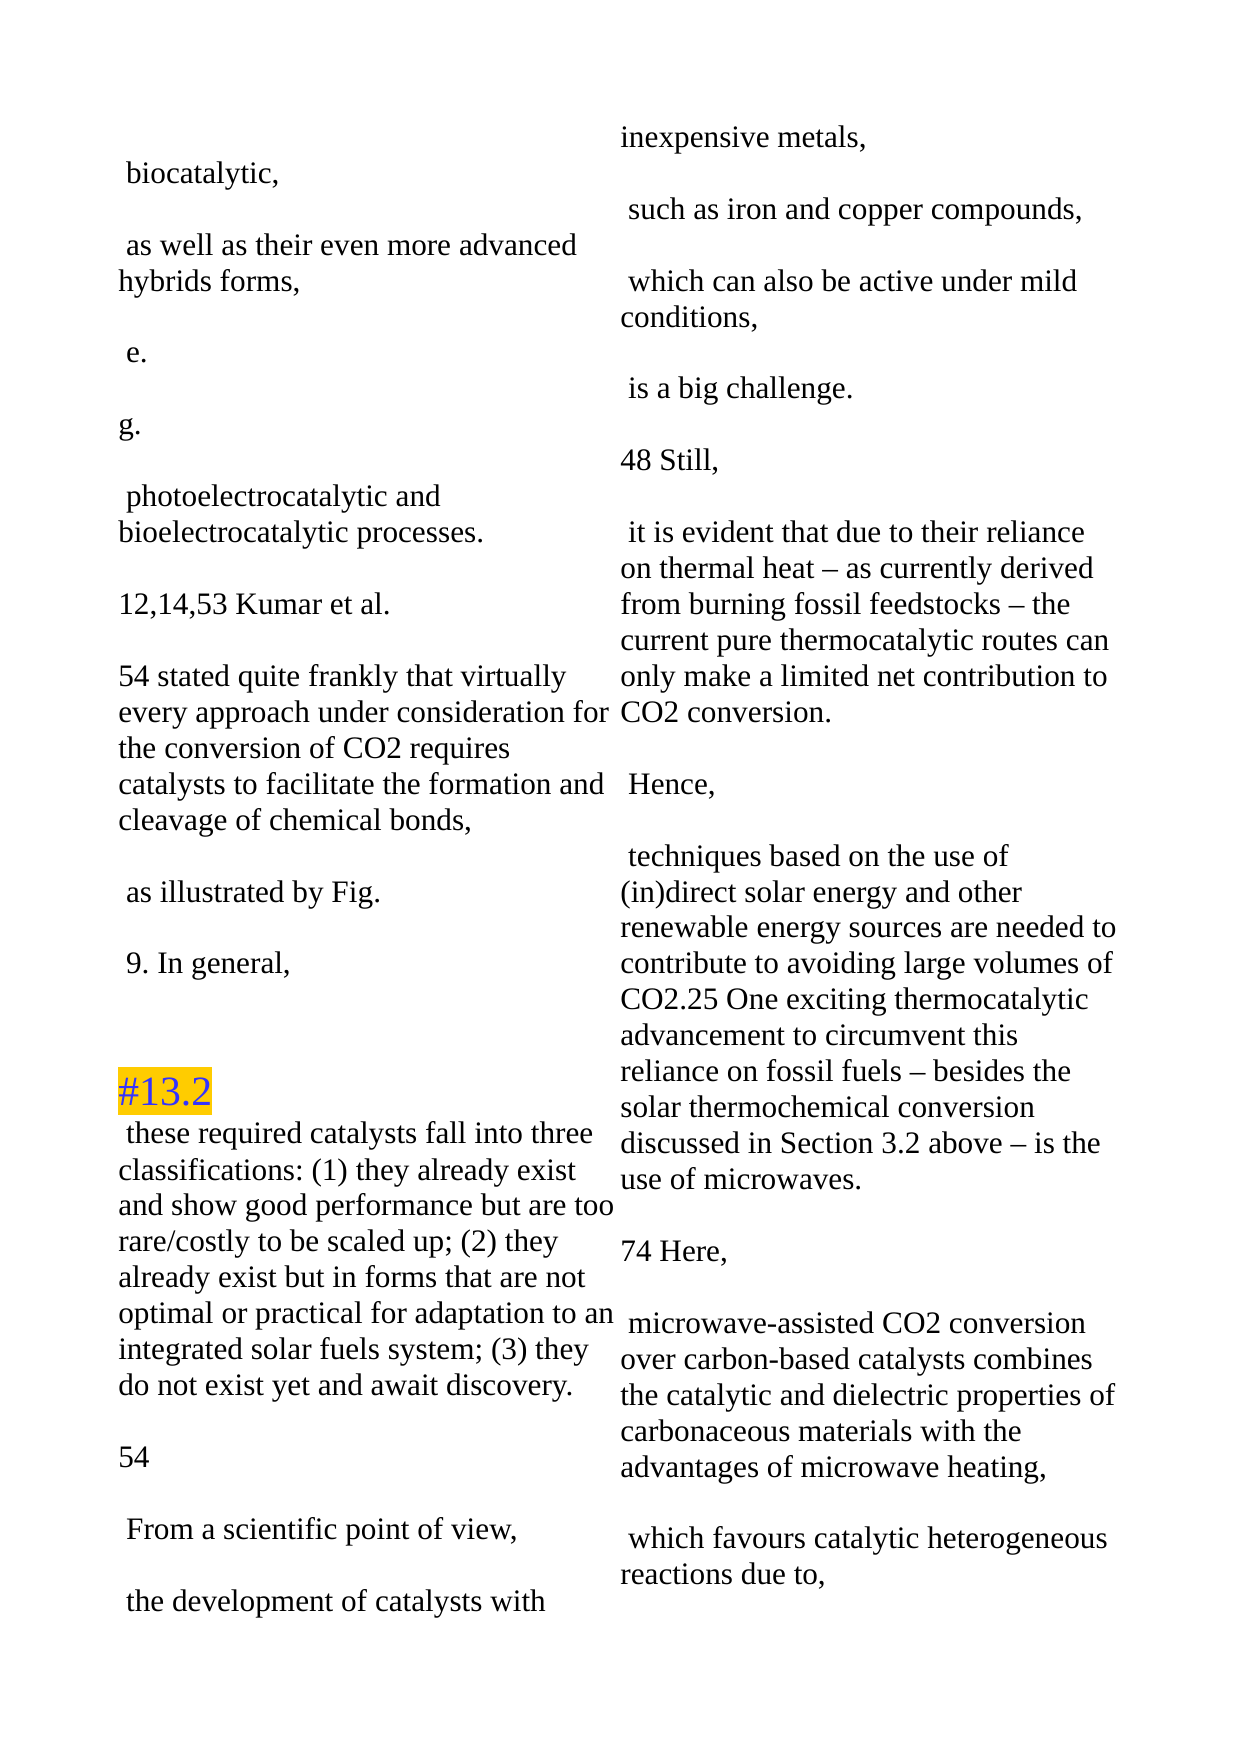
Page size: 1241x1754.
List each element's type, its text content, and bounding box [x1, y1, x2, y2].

text photoelectrocatalytic and bioelectrocatalytic processes. [118, 477, 620, 549]
text 54 stated quite frankly that virtually every approach under consideration for the conversion of CO2 requires catalysts to facilitate the formation and cleavage of chemical bonds, [118, 657, 620, 837]
text techniques based on the use of (in)direct solar energy and other renewable energy sources are needed to contribute to avoiding large volumes of CO2.25 One exciting thermocatalytic advancement to circumvent this reliance on fossil fuels – besides the solar thermochemical conversion discussed in Section 3.2 above – is the use of microwaves. [620, 837, 1122, 1196]
text is a big challenge. [620, 370, 1122, 406]
text e. [118, 334, 620, 370]
text microwave-assisted CO2 conversion over carbon-based catalysts combines the catalytic and dielectric properties of carbonaceous materials with the advantages of microwave heating, [620, 1304, 1122, 1484]
text 48 Still, [620, 442, 1122, 477]
text From a scientific point of view, [118, 1510, 620, 1546]
text inexpensive metals, [620, 118, 1122, 154]
text which favours catalytic heterogeneous reactions due to, [620, 1520, 1122, 1592]
text 54 [118, 1438, 620, 1474]
text such as iron and copper compounds, [620, 190, 1122, 226]
text 9. In general, [118, 945, 620, 981]
text 74 Here, [620, 1232, 1122, 1268]
text as well as their even more advanced hybrids forms, [118, 226, 620, 298]
text #13.2 [118, 1067, 620, 1115]
text 12,14,53 Kumar et al. [118, 585, 620, 621]
text these required catalysts fall into three classifications: (1) they already exist and show good performance but are too rare/costly to be scaled up; (2) they already exist but in forms that are not optimal or practical for adaptation to an integrated solar fuels system; (3) they do not exist yet and await discovery. [118, 1115, 620, 1402]
text biocatalytic, [118, 154, 620, 190]
text as illustrated by Fig. [118, 873, 620, 909]
text g. [118, 406, 620, 442]
text Hence, [620, 765, 1122, 801]
text the development of catalysts with [118, 1582, 620, 1618]
text which can also be active under mild conditions, [620, 262, 1122, 334]
text it is evident that due to their reliance on thermal heat – as currently derived from burning fossil feedstocks – the current pure thermocatalytic routes can only make a limited net contribution to CO2 conversion. [620, 513, 1122, 729]
